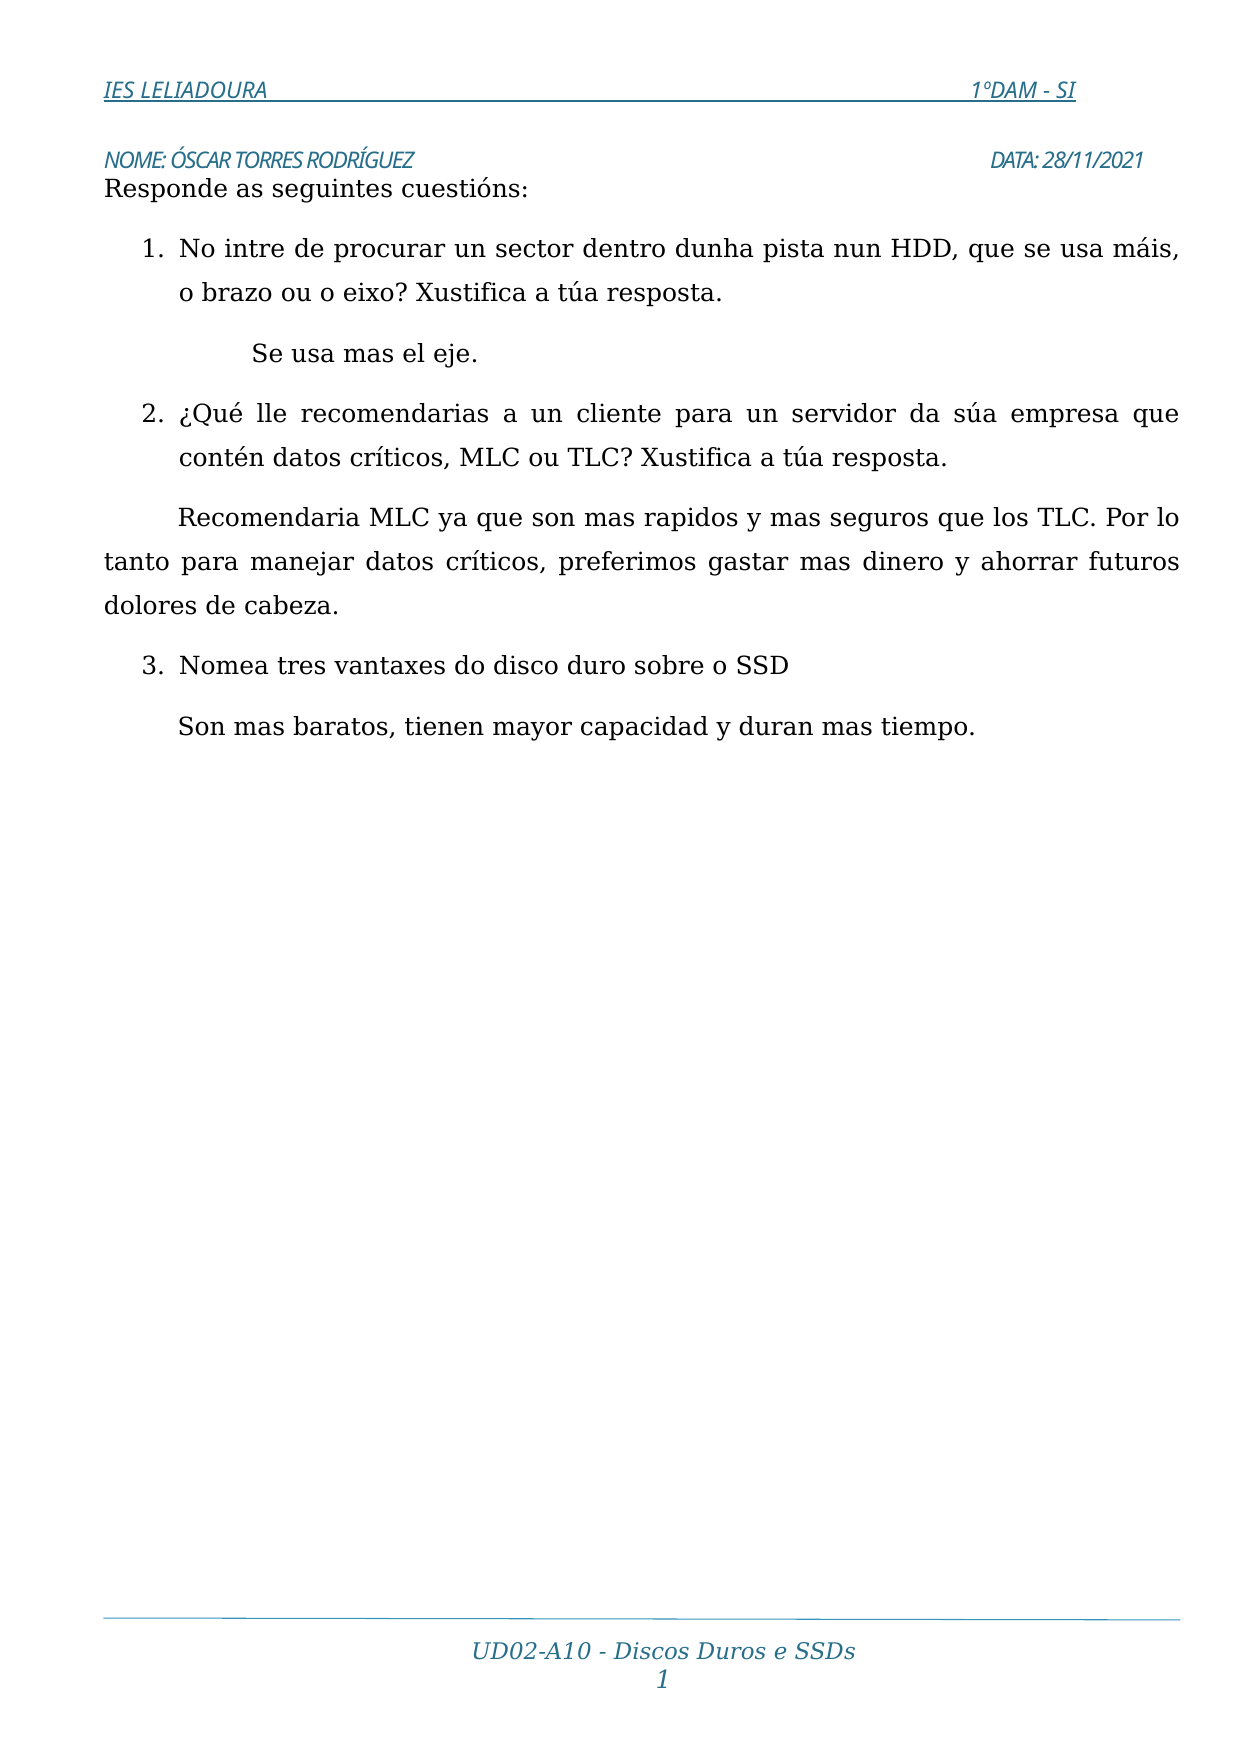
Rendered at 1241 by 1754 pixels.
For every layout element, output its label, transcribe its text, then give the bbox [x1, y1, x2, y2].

list Nomea tres vantaxes do disco duro sobre o SSD [141, 651, 1181, 680]
list ¿Qué lle recomendarias a un cliente para un servidor da súa empresa que contén datos críticos, MLC ou TLC? Xustifica a túa resposta. [141, 399, 1181, 472]
text Son mas baratos, tienen mayor capacidad y duran mas tiempo. [103, 712, 1181, 741]
text Se usa mas el eje. [103, 339, 1181, 368]
list No intre de procurar un sector dentro dunha pista nun HDD, que se usa máis, o brazo ou o eixo? Xustifica a túa resposta. [141, 234, 1181, 307]
subtitle NOME: Óscar Torres Rodríguez DATA: 28/11/2021 [103, 148, 1181, 174]
text Recomendaria MLC ya que son mas rapidos y mas seguros que los TLC. Por lo tanto para manejar datos críticos, preferimos gastar mas dinero y ahorrar futuros dolores de cabeza. [103, 503, 1181, 620]
text Responde as seguintes cuestións: [103, 174, 1181, 203]
